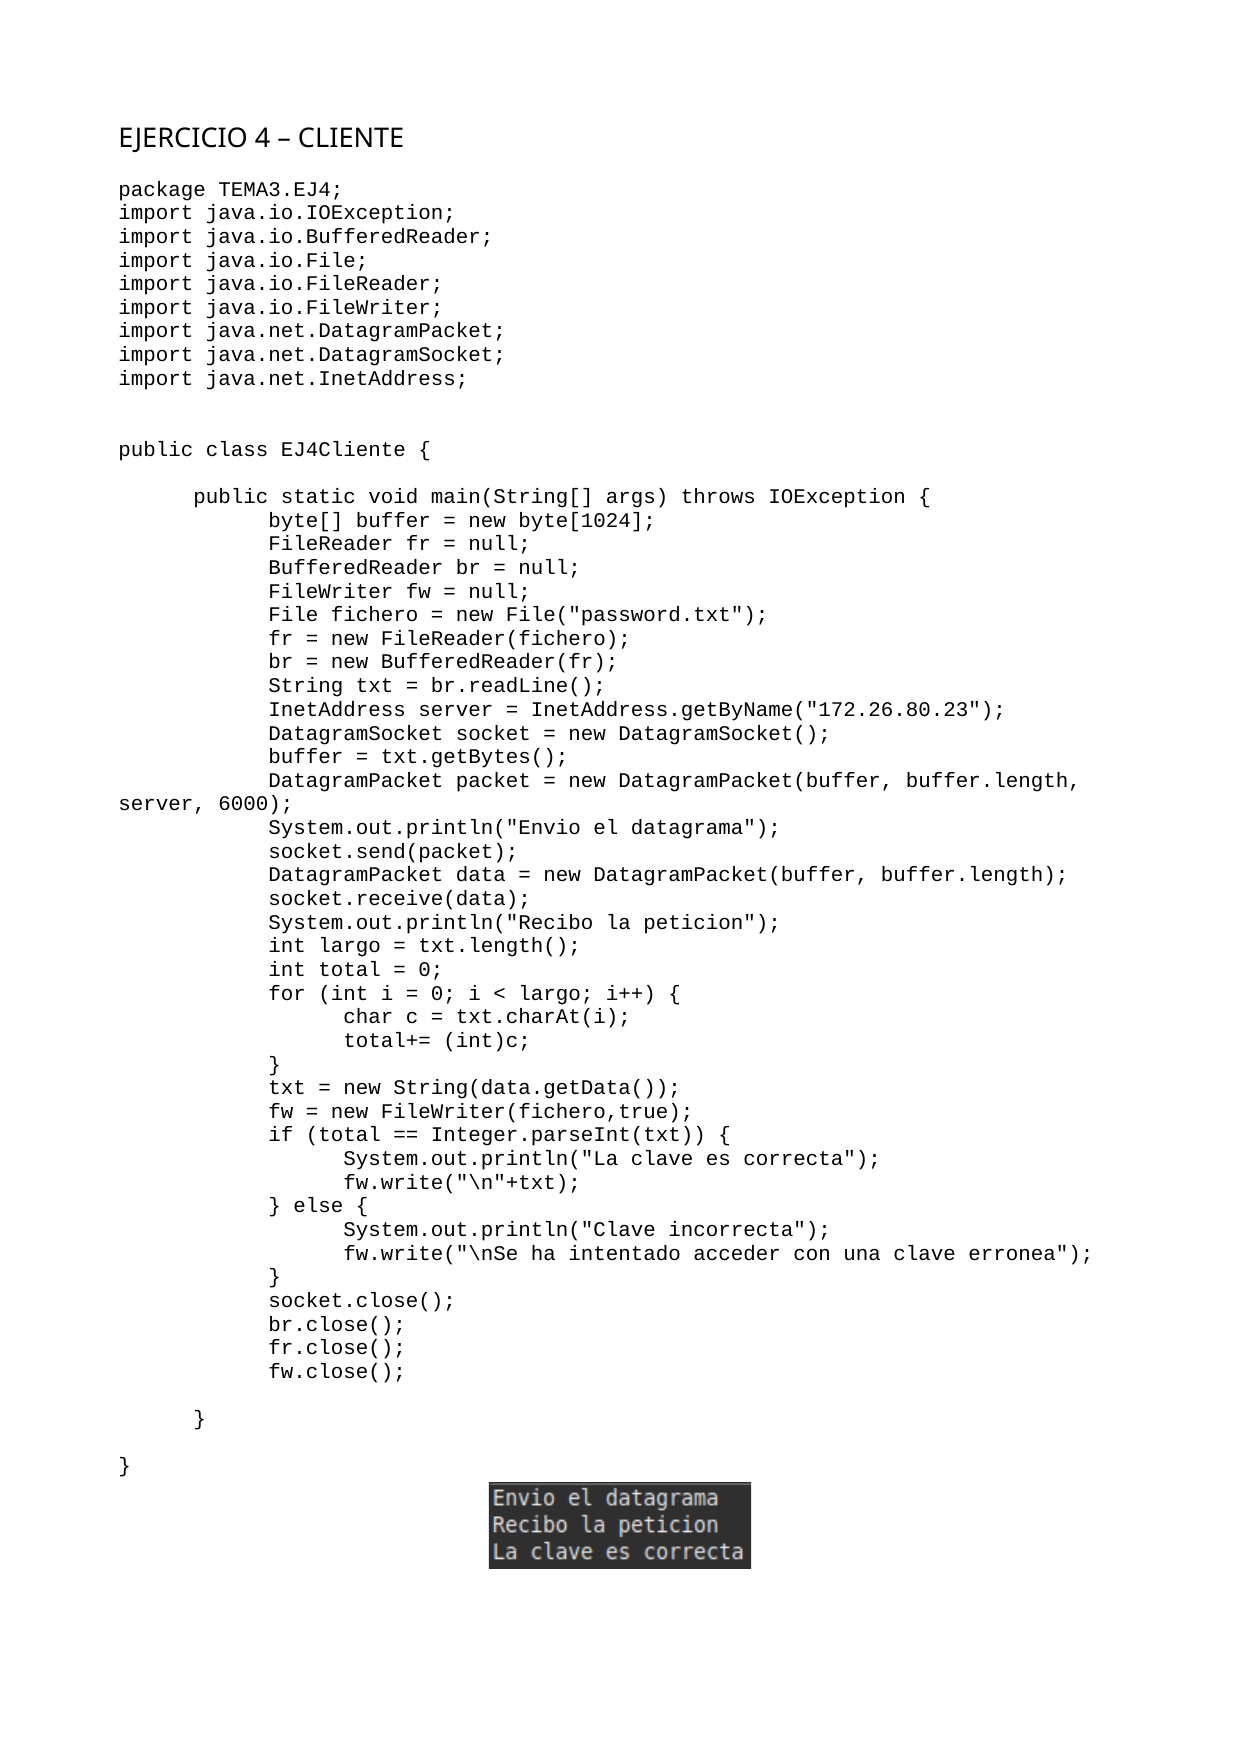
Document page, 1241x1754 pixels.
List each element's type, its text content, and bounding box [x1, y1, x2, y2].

text System.out.println("La clave es correcta"); [118, 1148, 1122, 1172]
text import java.net.DatagramSocket; [118, 344, 1122, 368]
text fr.close(); [118, 1337, 1122, 1361]
text System.out.println("Recibo la peticion"); [118, 912, 1122, 935]
text total+= (int)c; [118, 1030, 1122, 1053]
text br.close(); [118, 1314, 1122, 1337]
text fw = new FileWriter(fichero,true); [118, 1101, 1122, 1124]
text int largo = txt.length(); [118, 935, 1122, 959]
text import java.io.FileWriter; [118, 297, 1122, 321]
text File fichero = new File("password.txt"); [118, 604, 1122, 628]
text socket.send(packet); [118, 841, 1122, 864]
text } [118, 1266, 1122, 1290]
text System.out.println("Clave incorrecta"); [118, 1219, 1122, 1243]
text String txt = br.readLine(); [118, 675, 1122, 699]
text } [118, 1456, 1122, 1479]
text br = new BufferedReader(fr); [118, 652, 1122, 675]
text int total = 0; [118, 959, 1122, 983]
text InetAddress server = InetAddress.getByName("172.26.80.23"); [118, 699, 1122, 722]
text for (int i = 0; i < largo; i++) { [118, 983, 1122, 1006]
text char c = txt.charAt(i); [118, 1006, 1122, 1030]
text import java.io.FileReader; [118, 273, 1122, 297]
text buffer = txt.getBytes(); [118, 746, 1122, 770]
text fw.close(); [118, 1361, 1122, 1384]
text socket.close(); [118, 1290, 1122, 1314]
text public static void main(String[] args) throws IOException { [118, 486, 1122, 510]
text byte[] buffer = new byte[1024]; [118, 510, 1122, 533]
text socket.receive(data); [118, 888, 1122, 912]
text txt = new String(data.getData()); [118, 1077, 1122, 1101]
text import java.io.File; [118, 249, 1122, 273]
text if (total == Integer.parseInt(txt)) { [118, 1124, 1122, 1148]
text EJERCICIO 4 – CLIENTE [118, 118, 1122, 155]
text DatagramPacket packet = new DatagramPacket(buffer, buffer.length, server, 6000); [118, 770, 1122, 817]
text public class EJ4Cliente { [118, 439, 1122, 462]
text fw.write("\n"+txt); [118, 1172, 1122, 1195]
text import java.net.DatagramPacket; [118, 321, 1122, 344]
text System.out.println("Envio el datagrama"); [118, 817, 1122, 841]
text DatagramSocket socket = new DatagramSocket(); [118, 722, 1122, 746]
text import java.net.InetAddress; [118, 368, 1122, 391]
text } else { [118, 1195, 1122, 1219]
picture [488, 1482, 752, 1569]
text } [118, 1408, 1122, 1432]
text import java.io.BufferedReader; [118, 226, 1122, 249]
text } [118, 1053, 1122, 1077]
text fr = new FileReader(fichero); [118, 628, 1122, 652]
text FileWriter fw = null; [118, 581, 1122, 604]
text import java.io.IOException; [118, 202, 1122, 226]
text BufferedReader br = null; [118, 557, 1122, 581]
text FileReader fr = null; [118, 533, 1122, 557]
text fw.write("\nSe ha intentado acceder con una clave erronea"); [118, 1243, 1122, 1266]
text DatagramPacket data = new DatagramPacket(buffer, buffer.length); [118, 864, 1122, 888]
text package TEMA3.EJ4; [118, 179, 1122, 202]
